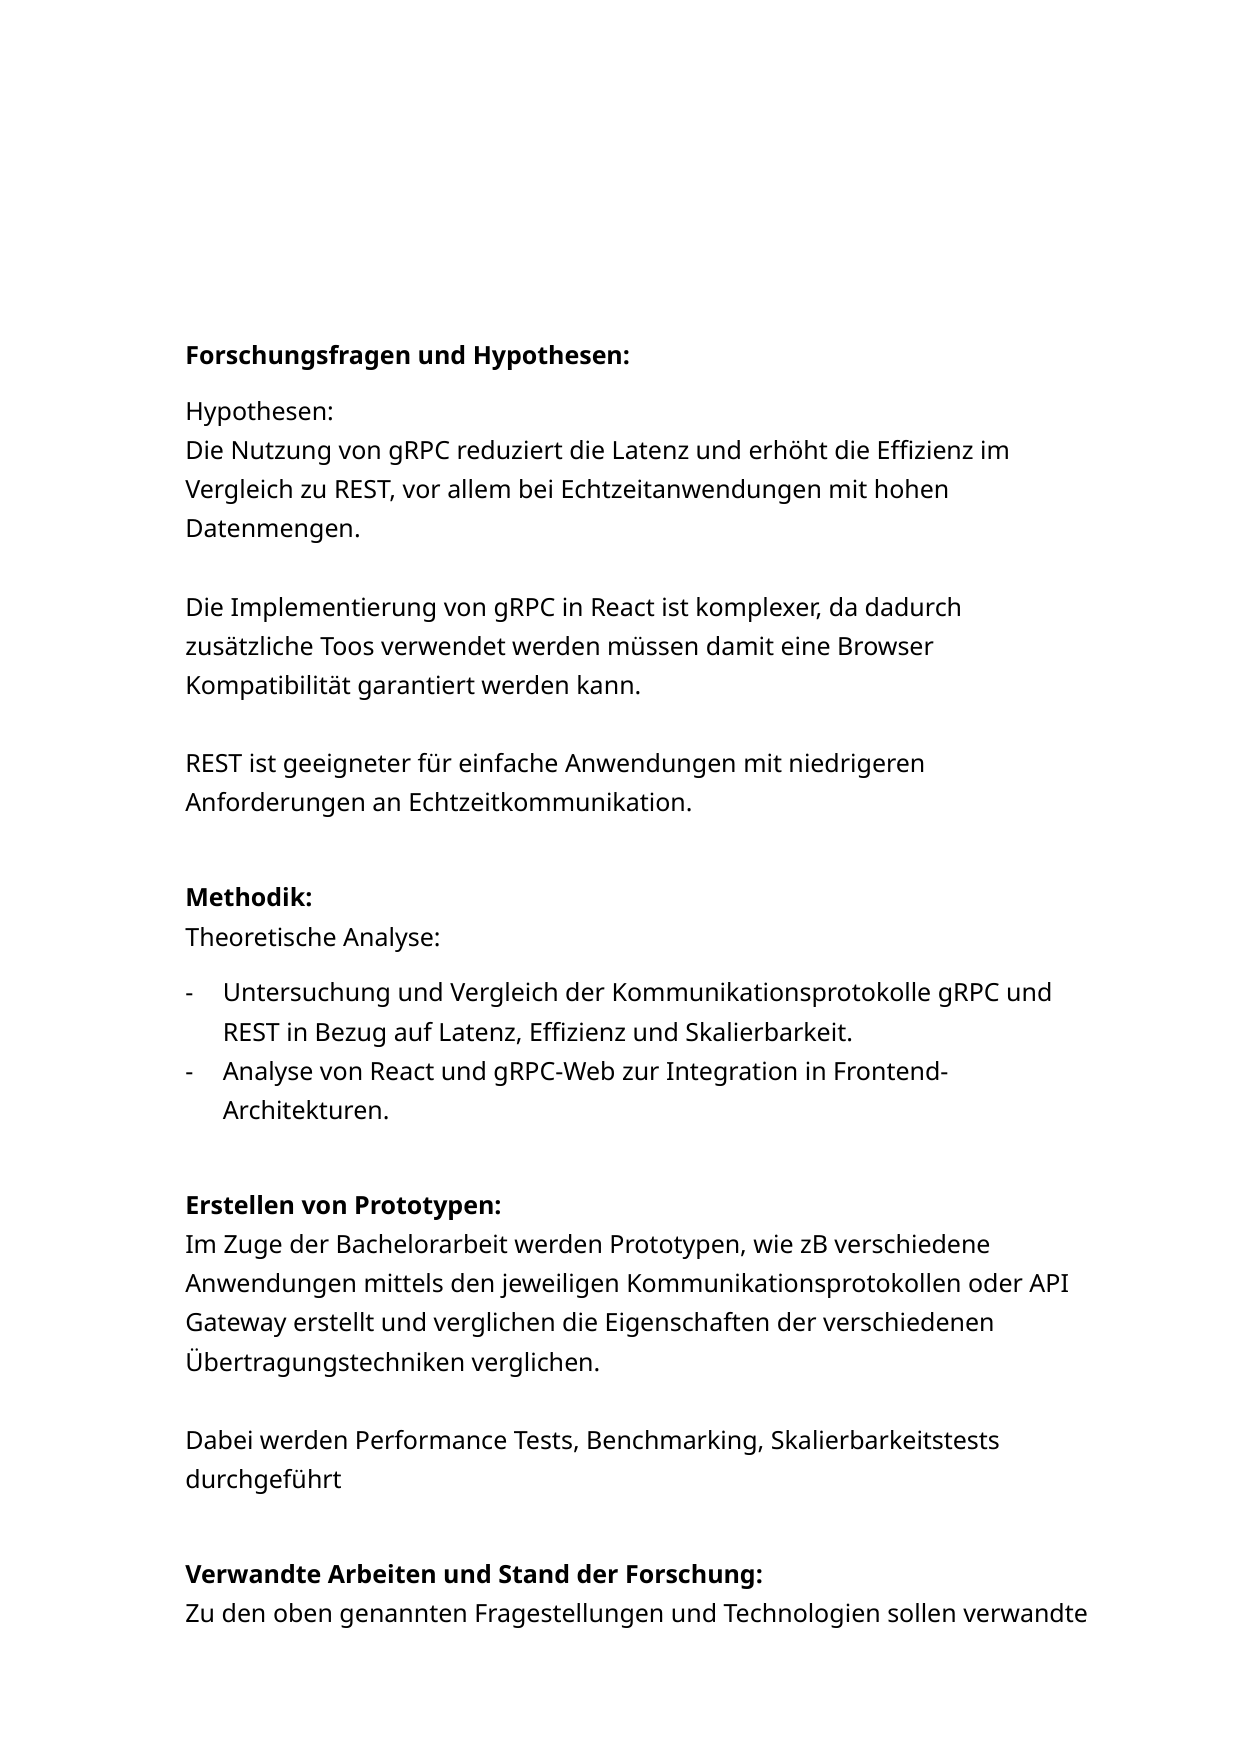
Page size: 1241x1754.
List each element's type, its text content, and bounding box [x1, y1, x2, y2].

list Analyse von React und gRPC-Web zur Integration in Frontend-Architekturen. [185, 1053, 1093, 1166]
text Methodik: Theoretische Analyse: [185, 880, 1093, 953]
text Forschungsfragen und Hypothesen: [148, 338, 1093, 372]
list Untersuchung und Vergleich der Kommunikationsprotokolle gRPC und REST in Bezug auf Latenz, Effizienz und Skalierbarkeit. [185, 975, 1093, 1048]
list Verwandte Arbeiten und Stand der Forschung: Zu den oben genannten Fragestellungen und Technologien sollen verwandte [185, 1518, 1093, 1630]
text Hypothesen: Die Nutzung von gRPC reduziert die Latenz und erhöht die Effizienz im Vergleich zu REST, vor allem bei Echtzeitanwendungen mit hohen Datenmengen. Die Implementierung von gRPC in React ist komplexer, da dadurch zusätzliche Toos verwendet werden müssen damit eine Browser Kompatibilität garantiert werden kann. REST ist geeigneter für einfache Anwendungen mit niedrigeren Anforderungen an Echtzeitkommunikation. [185, 393, 1093, 858]
text Erstellen von Prototypen: Im Zuge der Bachelorarbeit werden Prototypen, wie zB verschiedene Anwendungen mittels den jeweiligen Kommunikationsprotokollen oder API Gateway erstellt und verglichen die Eigenschaften der verschiedenen Übertragungstechniken verglichen. Dabei werden Performance Tests, Benchmarking, Skalierbarkeitstests durchgeführt [185, 1188, 1093, 1496]
